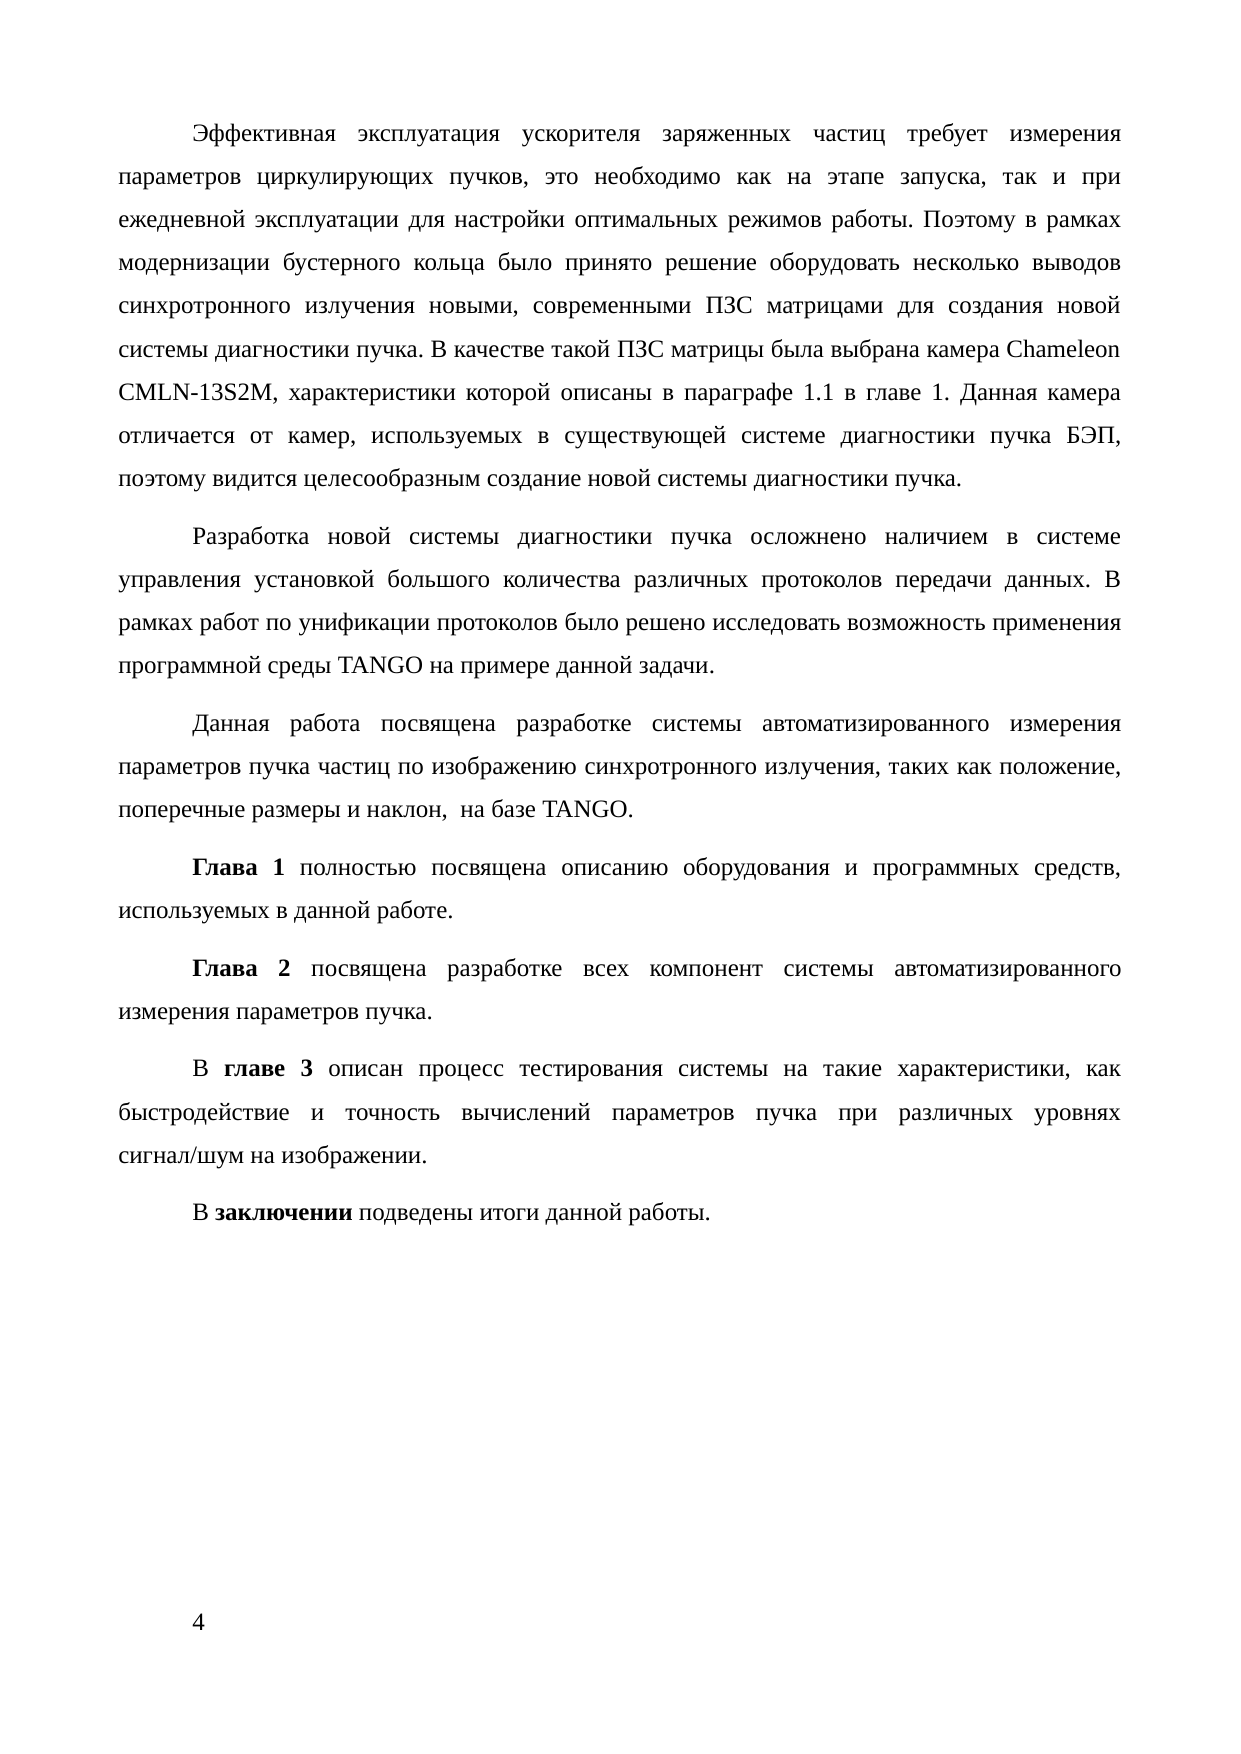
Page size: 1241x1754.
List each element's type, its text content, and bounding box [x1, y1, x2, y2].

text Глава 1 полностью посвящена описанию оборудования и программных средств, используемых в данной работе. [118, 852, 1122, 924]
text В заключении подведены итоги данной работы. [118, 1197, 1122, 1226]
text Данная работа посвящена разработке системы автоматизированного измерения параметров пучка частиц по изображению синхротронного излучения, таких как положение, поперечные размеры и наклон, на базе TANGO. [118, 708, 1122, 823]
text Эффективная эксплуатация ускорителя заряженных частиц требует измерения параметров циркулирующих пучков, это необходимо как на этапе запуска, так и при ежедневной эксплуатации для настройки оптимальных режимов работы. Поэтому в рамках модернизации бустерного кольца было принято решение оборудовать несколько выводов синхротронного излучения новыми, современными ПЗС матрицами для создания новой системы диагностики пучка. В качестве такой ПЗС матрицы была выбрана камера Chameleon CMLN-13S2M, характеристики которой описаны в параграфе 1.1 в главе 1. Данная камера отличается от камер, используемых в существующей системе диагностики пучка БЭП, поэтому видится целесообразным создание новой системы диагностики пучка. [118, 118, 1122, 492]
text Глава 2 посвящена разработке всех компонент системы автоматизированного измерения параметров пучка. [118, 953, 1122, 1024]
text Разработка новой системы диагностики пучка осложнено наличием в системе управления установкой большого количества различных протоколов передачи данных. В рамках работ по унификации протоколов было решено исследовать возможность применения программной среды TANGO на примере данной задачи. [118, 521, 1122, 679]
text В главе 3 описан процесс тестирования системы на такие характеристики, как быстродействие и точность вычислений параметров пучка при различных уровнях сигнал/шум на изображении. [118, 1053, 1122, 1168]
